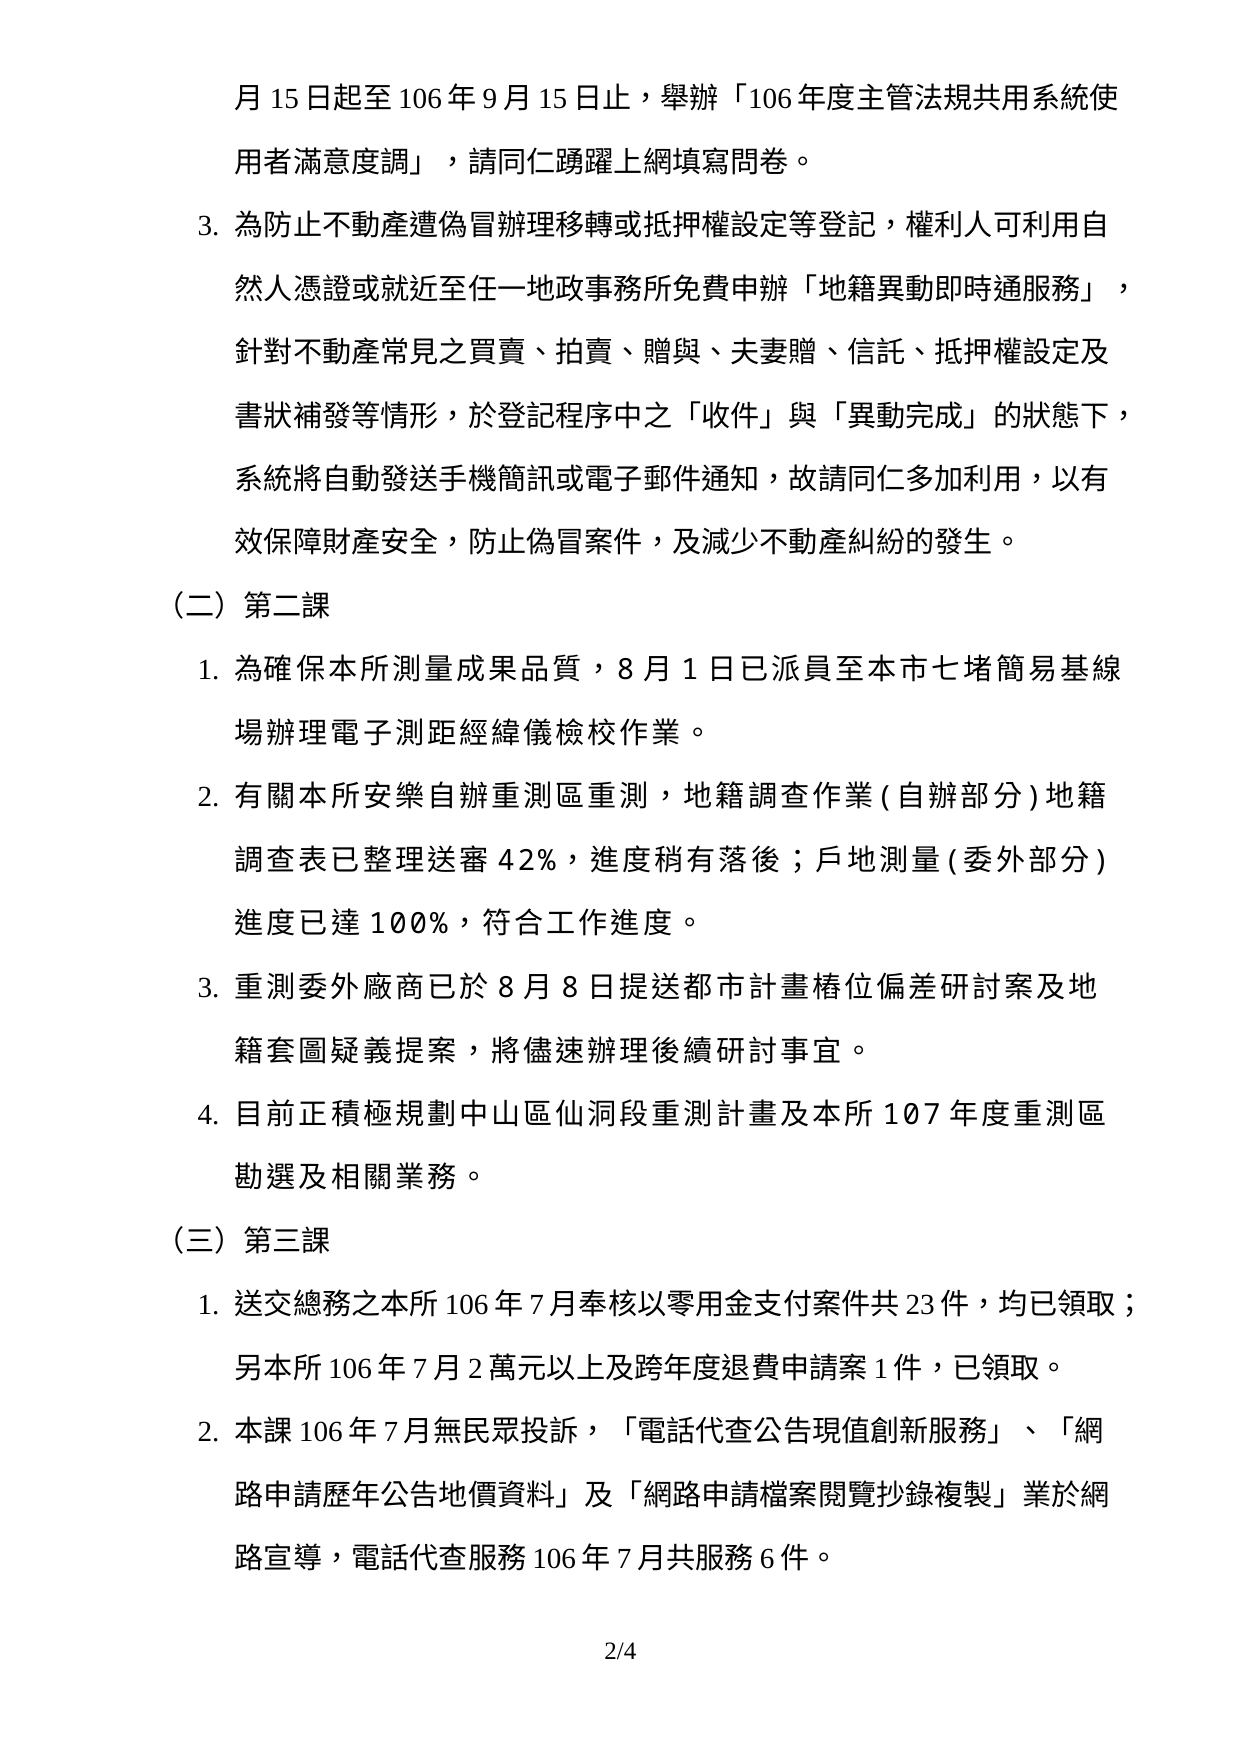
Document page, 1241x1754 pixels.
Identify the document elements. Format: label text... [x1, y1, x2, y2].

list 送交總務之本所106年7月奉核以零用金支付案件共23件，均已領取；另本所106年7月2萬元以上及跨年度退費申請案1件，已領取。 [197, 1281, 1122, 1387]
list 月15日起至106年9月15日止，舉辦「106年度主管法規共用系統使用者滿意度調」，請同仁踴躍上網填寫問卷。 [197, 75, 1122, 181]
list 目前正積極規劃中山區仙洞段重測計畫及本所107年度重測區勘選及相關業務。 [197, 1091, 1122, 1196]
list 第二課 [156, 582, 1122, 625]
list 重測委外廠商已於8月8日提送都市計畫樁位偏差研討案及地籍套圖疑義提案，將儘速辦理後續研討事宜。 [197, 963, 1122, 1069]
list 有關本所安樂自辦重測區重測，地籍調查作業(自辦部分)地籍調查表已整理送審42%，進度稍有落後；戶地測量(委外部分)進度已達100%，符合工作進度。 [197, 773, 1122, 942]
list 第三課 [156, 1217, 1122, 1260]
list 為確保本所測量成果品質，8月1日已派員至本市七堵簡易基線場辦理電子測距經緯儀檢校作業。 [197, 646, 1122, 752]
list 為防止不動產遭偽冒辦理移轉或抵押權設定等登記，權利人可利用自然人憑證或就近至任一地政事務所免費申辦「地籍異動即時通服務」，針對不動產常見之買賣、拍賣、贈與、夫妻贈、信託、抵押權設定及書狀補發等情形，於登記程序中之「收件」與「異動完成」的狀態下，系統將自動發送手機簡訊或電子郵件通知，故請同仁多加利用，以有效保障財產安全，防止偽冒案件，及減少不動產糾紛的發生。 [197, 202, 1122, 561]
list 本課106年7月無民眾投訴，「電話代查公告現值創新服務」、「網路申請歷年公告地價資料」及「網路申請檔案閱覽抄錄複製」業於網路宣導，電話代查服務106年7月共服務6件。 [197, 1408, 1122, 1577]
